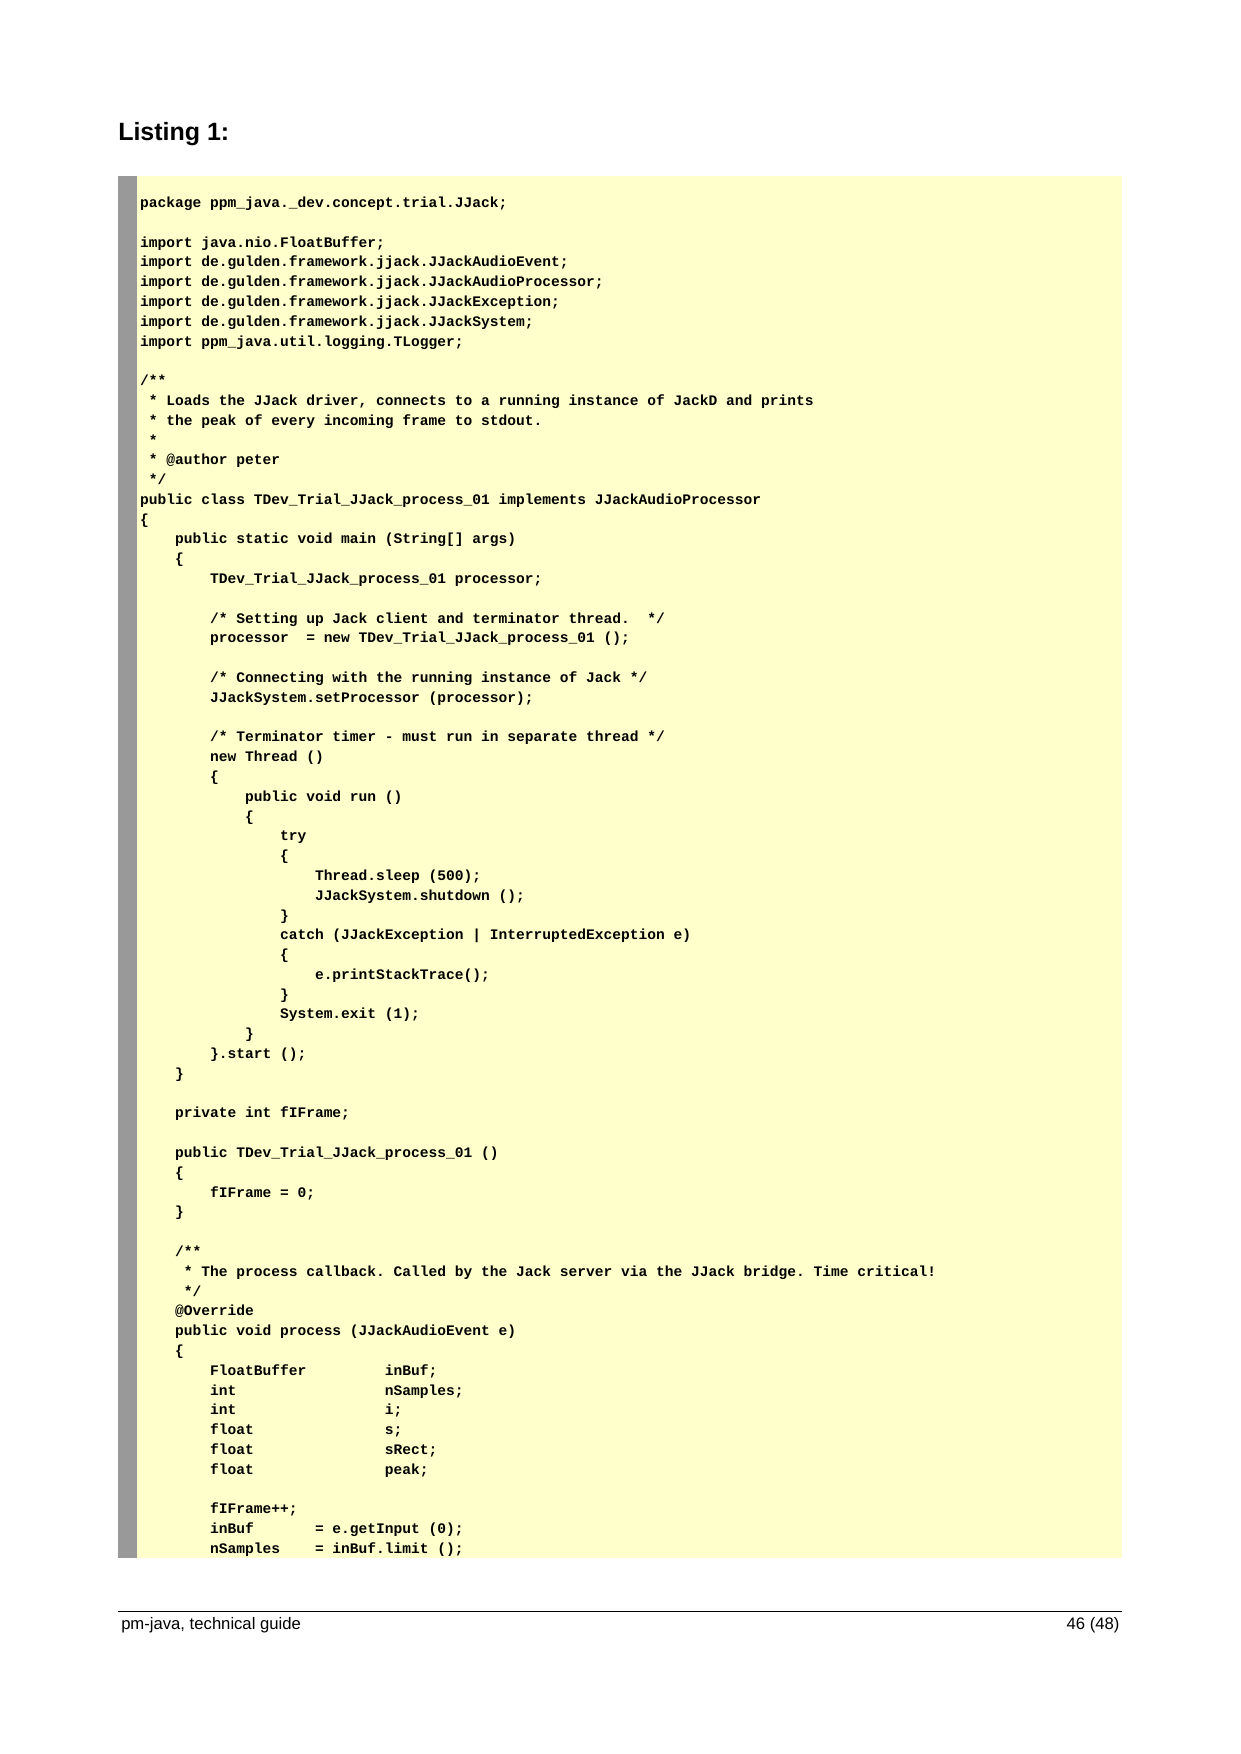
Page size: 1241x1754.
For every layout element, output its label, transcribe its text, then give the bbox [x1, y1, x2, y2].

list } [137, 1027, 1122, 1043]
list float sRect; [137, 1442, 1122, 1459]
list public void process (JJackAudioEvent e) [137, 1323, 1122, 1340]
list } [137, 1205, 1122, 1221]
list import de.gulden.framework.jjack.JJackAudioEvent; [137, 255, 1122, 271]
list { [137, 769, 1122, 786]
list float s; [137, 1422, 1122, 1439]
list fIFrame = 0; [137, 1185, 1122, 1201]
list { [137, 1165, 1122, 1182]
list import java.nio.FloatBuffer; [137, 235, 1122, 251]
list /** [137, 373, 1122, 390]
list import de.gulden.framework.jjack.JJackException; [137, 294, 1122, 311]
list { [137, 512, 1122, 528]
list JJackSystem.setProcessor (processor); [137, 690, 1122, 707]
list { [137, 552, 1122, 568]
list int nSamples; [137, 1383, 1122, 1399]
list new Thread () [137, 749, 1122, 766]
list System.exit (1); [137, 1007, 1122, 1023]
list } [137, 908, 1122, 924]
list } [137, 1066, 1122, 1083]
list import ppm_java.util.logging.TLogger; [137, 334, 1122, 350]
list { [137, 809, 1122, 825]
list /* Terminator timer - must run in separate thread */ [137, 730, 1122, 746]
list { [137, 1343, 1122, 1360]
list FloatBuffer inBuf; [137, 1363, 1122, 1379]
list * The process callback. Called by the Jack server via the JJack bridge. Time critical! [137, 1264, 1122, 1281]
list TDev_Trial_JJack_process_01 processor; [137, 571, 1122, 588]
list * @author peter [137, 453, 1122, 469]
list nSamples = inBuf.limit (); [137, 1541, 1122, 1558]
list inBuf = e.getInput (0); [137, 1521, 1122, 1538]
list @Override [137, 1304, 1122, 1320]
list /* Connecting with the running instance of Jack */ [137, 670, 1122, 687]
list catch (JJackException | InterruptedException e) [137, 928, 1122, 944]
list processor = new TDev_Trial_JJack_process_01 (); [137, 631, 1122, 647]
list try [137, 829, 1122, 845]
list import de.gulden.framework.jjack.JJackAudioProcessor; [137, 274, 1122, 291]
list Thread.sleep (500); [137, 868, 1122, 885]
list }.start (); [137, 1046, 1122, 1063]
list JJackSystem.shutdown (); [137, 888, 1122, 904]
list private int fIFrame; [137, 1106, 1122, 1122]
list } [137, 987, 1122, 1003]
list public static void main (String[] args) [137, 532, 1122, 548]
list */ [137, 472, 1122, 489]
list e.printStackTrace(); [137, 967, 1122, 984]
list package ppm_java._dev.concept.trial.JJack; [137, 195, 1122, 212]
list { [137, 947, 1122, 964]
list int i; [137, 1403, 1122, 1419]
list public TDev_Trial_JJack_process_01 () [137, 1145, 1122, 1162]
list /* Setting up Jack client and terminator thread. */ [137, 611, 1122, 627]
list * the peak of every incoming frame to stdout. [137, 413, 1122, 429]
subtitle Listing 1: [118, 118, 1122, 146]
list * Loads the JJack driver, connects to a running instance of JackD and prints [137, 393, 1122, 410]
list float peak; [137, 1462, 1122, 1478]
list fIFrame++; [137, 1502, 1122, 1518]
list */ [137, 1284, 1122, 1300]
list import de.gulden.framework.jjack.JJackSystem; [137, 314, 1122, 331]
list /** [137, 1244, 1122, 1261]
list * [137, 433, 1122, 449]
list { [137, 848, 1122, 865]
list public void run () [137, 789, 1122, 806]
list public class TDev_Trial_JJack_process_01 implements JJackAudioProcessor [137, 492, 1122, 509]
